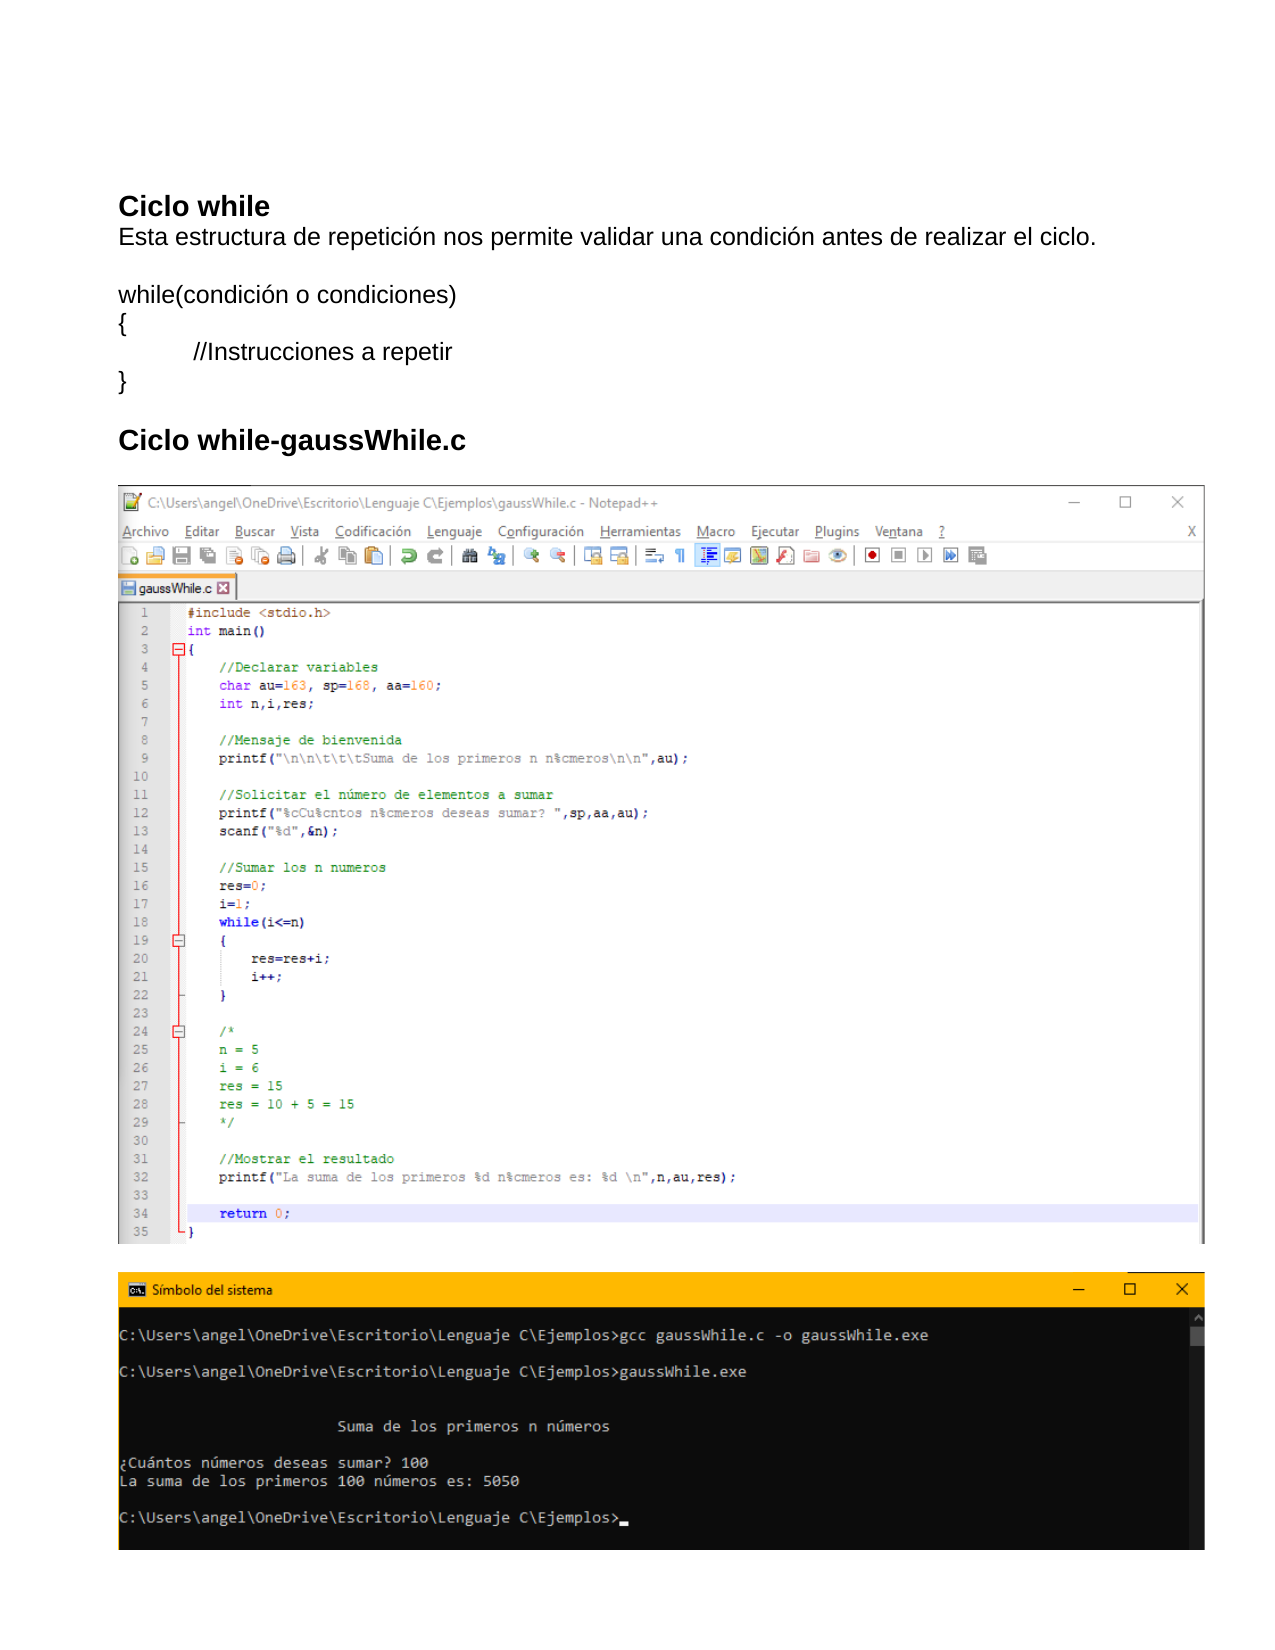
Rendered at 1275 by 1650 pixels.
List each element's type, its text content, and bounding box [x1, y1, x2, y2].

text Ciclo while-gaussWhile.c [118, 423, 1205, 457]
text //Instrucciones a repetir [118, 337, 1205, 366]
text { [118, 308, 1205, 337]
text while(condición o condiciones) [118, 279, 1205, 308]
text Esta estructura de repetición nos permite validar una condición antes de realizar el ciclo. [118, 222, 1205, 251]
text Ciclo while [118, 188, 1205, 222]
text } [118, 366, 1205, 394]
